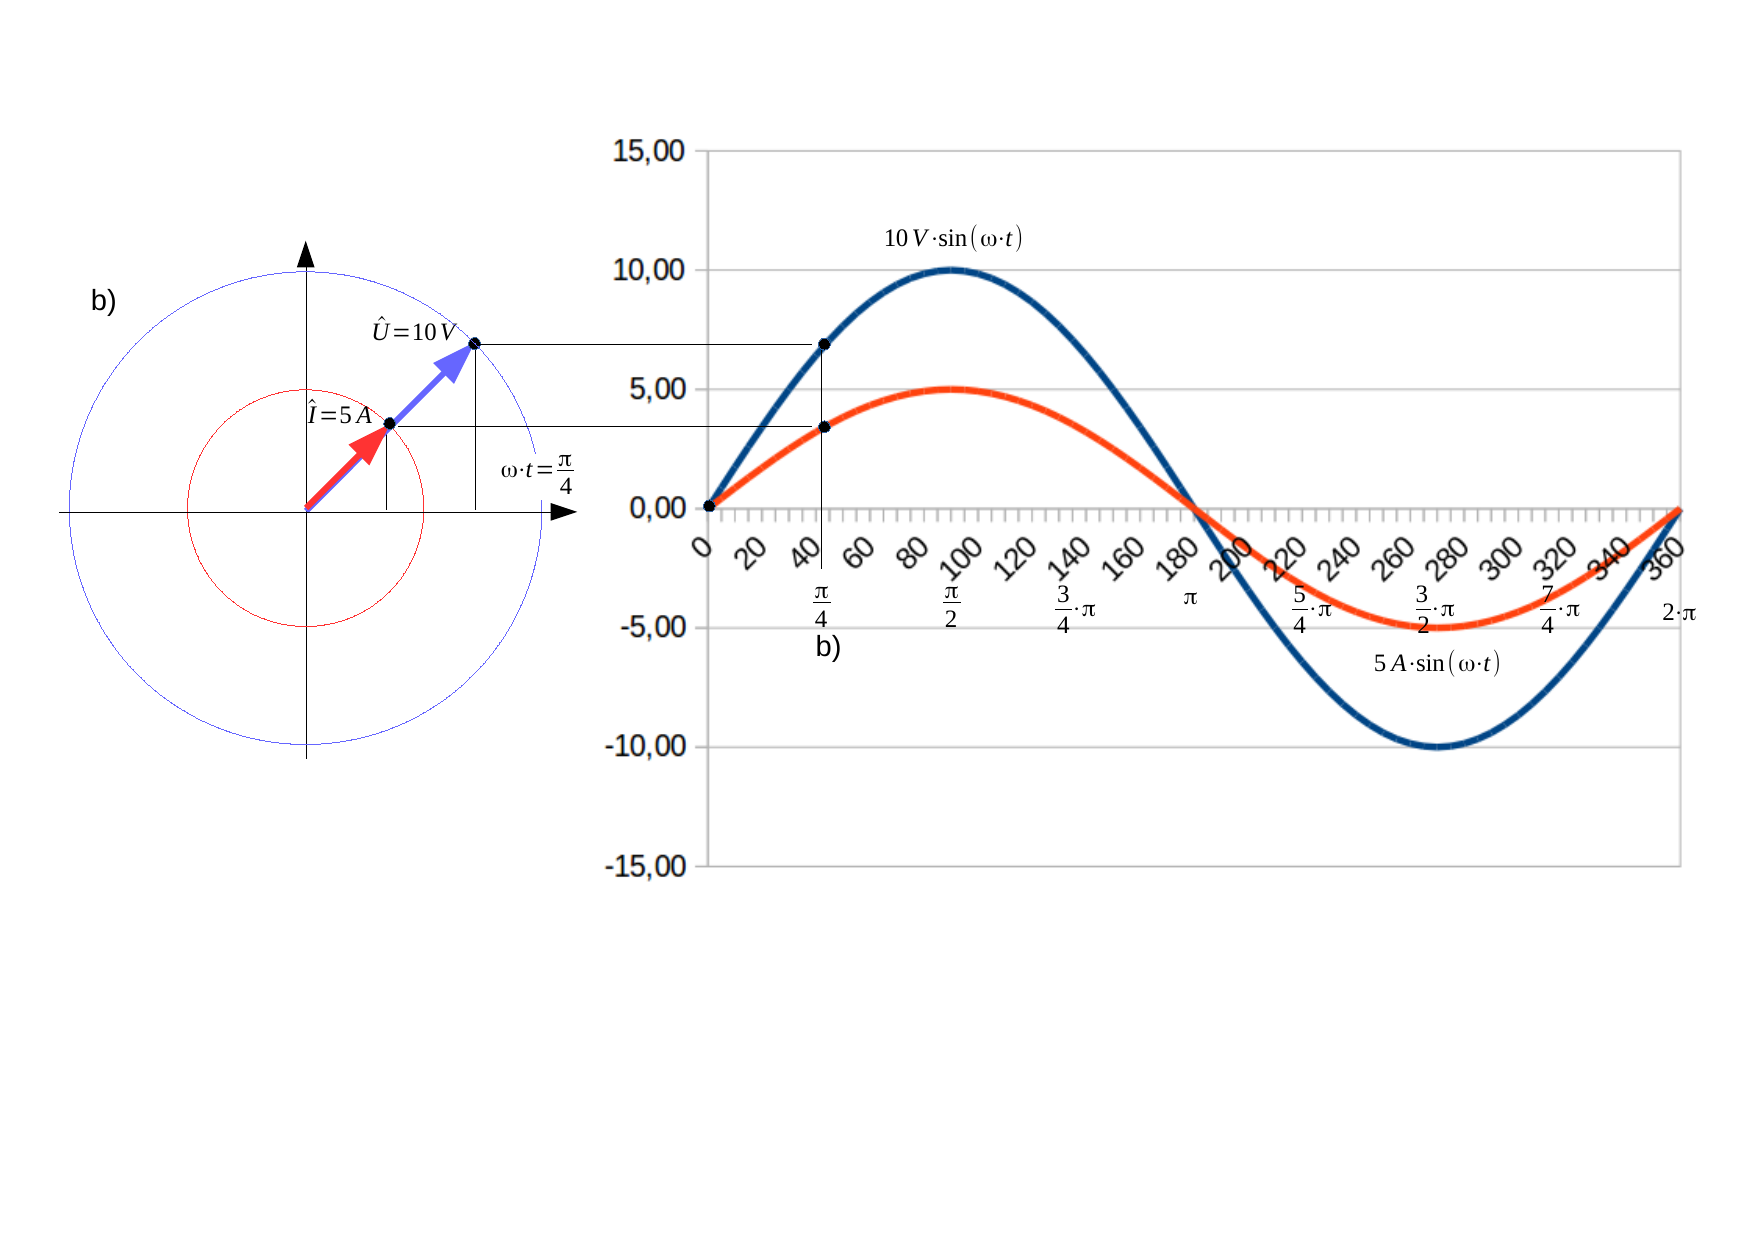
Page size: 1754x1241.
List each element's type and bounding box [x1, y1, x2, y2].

picture [600, 127, 1710, 888]
